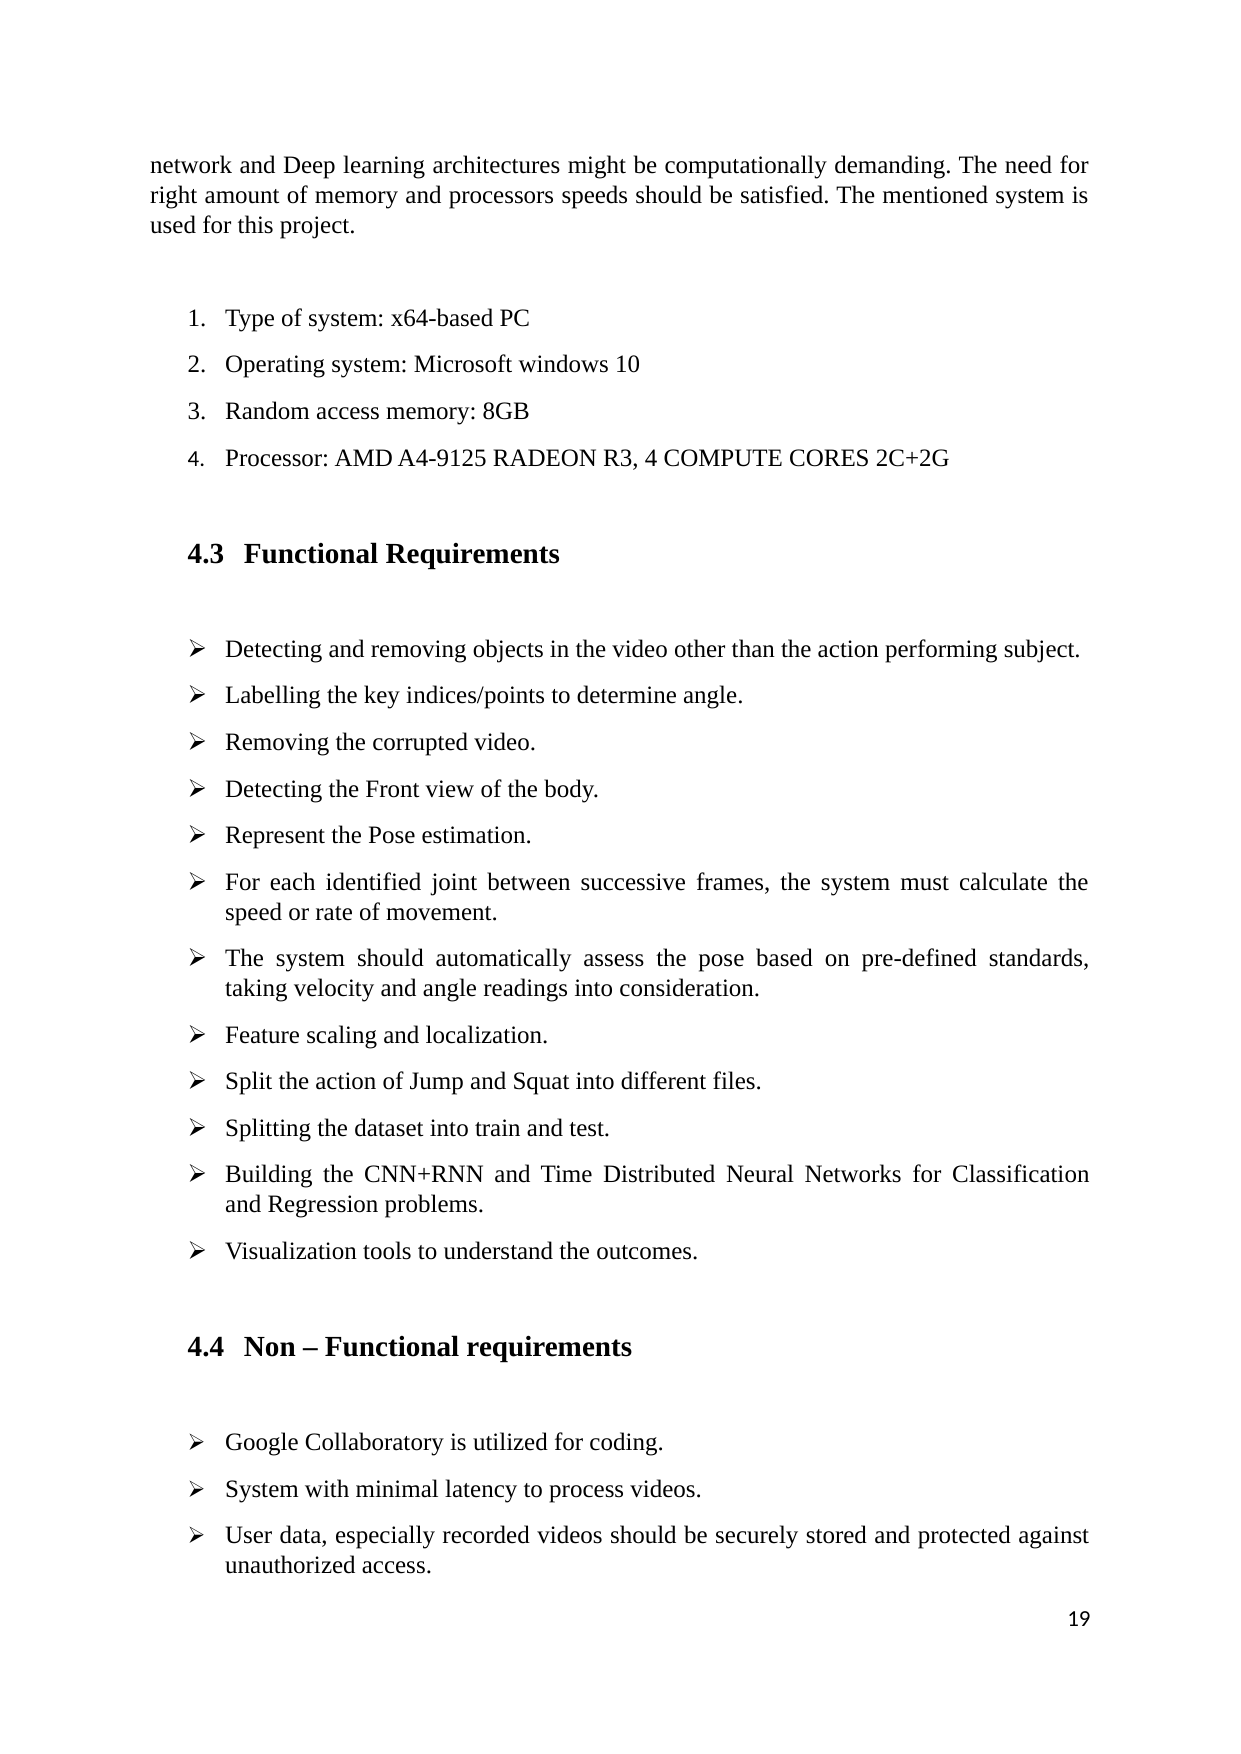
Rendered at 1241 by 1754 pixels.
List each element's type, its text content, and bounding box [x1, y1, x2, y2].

text network and Deep learning architectures might be computationally demanding. The need for right amount of memory and processors speeds should be satisfied. The mentioned system is used for this project. [150, 150, 1090, 238]
list Visualization tools to understand the outcomes. [187, 1236, 1090, 1265]
list User data, especially recorded videos should be securely stored and protected against unauthorized access. [187, 1520, 1090, 1579]
list Non – Functional requirements [187, 1329, 1090, 1363]
list Detecting and removing objects in the video other than the action performing subject. [187, 634, 1090, 663]
list For each identified joint between successive frames, the system must calculate the speed or rate of movement. [187, 867, 1090, 926]
list The system should automatically assess the pose based on pre-defined standards, taking velocity and angle readings into consideration. [187, 943, 1090, 1002]
list Detecting the Front view of the body. [187, 774, 1090, 802]
list Functional Requirements [187, 536, 1090, 569]
list Splitting the dataset into train and test. [187, 1113, 1090, 1142]
list Labelling the key indices/points to determine angle. [187, 681, 1090, 709]
list Random access memory: 8GB [187, 396, 1090, 425]
list Split the action of Jump and Squat into different files. [187, 1066, 1090, 1095]
list Google Collaboratory is utilized for coding. [187, 1427, 1090, 1456]
list Type of system: x64-based PC [187, 303, 1090, 332]
list Represent the Pose estimation. [187, 820, 1090, 849]
list Removing the corrupted video. [187, 727, 1090, 756]
list Processor: AMD A4-9125 RADEON R3, 4 COMPUTE CORES 2C+2G [187, 443, 1090, 472]
list System with minimal latency to process videos. [187, 1474, 1090, 1502]
list Feature scaling and localization. [187, 1020, 1090, 1048]
list Building the CNN+RNN and Time Distributed Neural Networks for Classification and Regression problems. [187, 1159, 1090, 1218]
list Operating system: Microsoft windows 10 [187, 349, 1090, 378]
